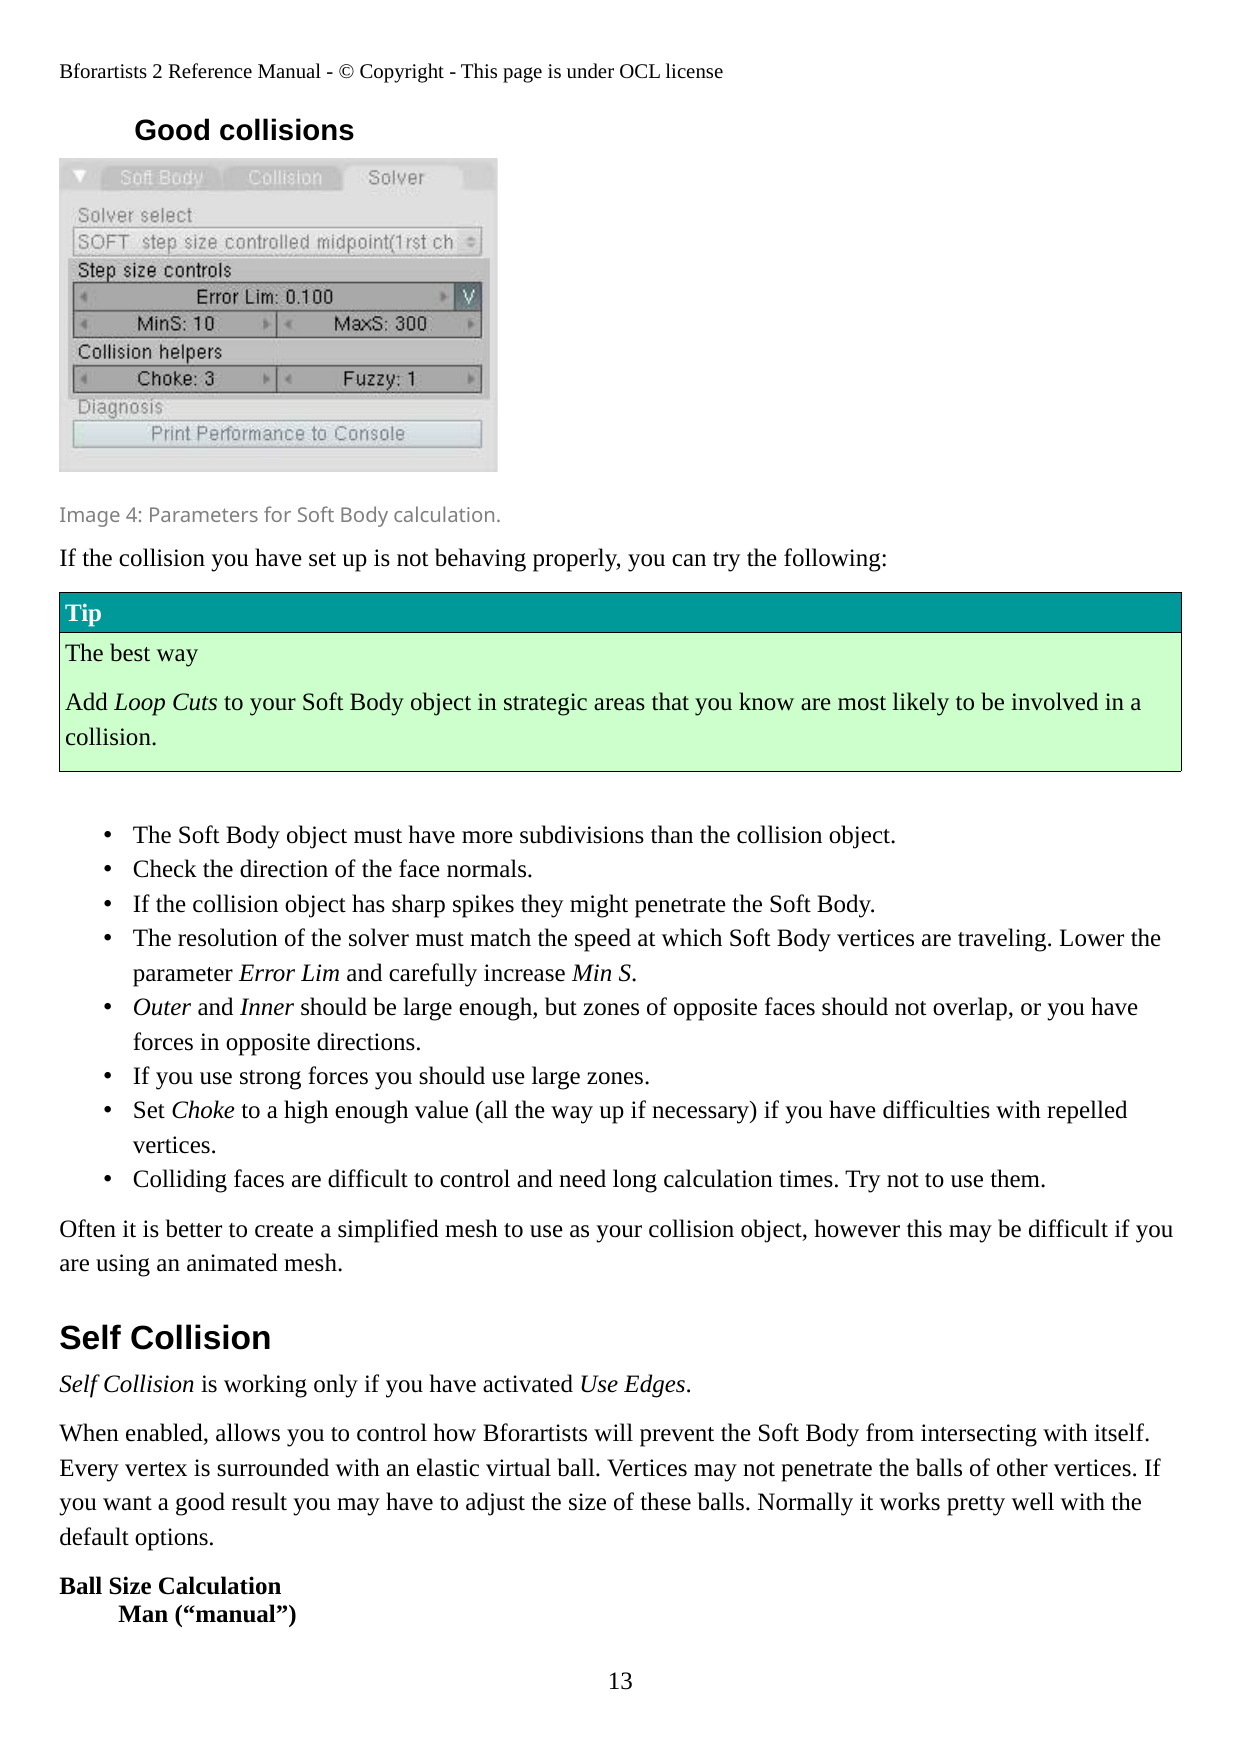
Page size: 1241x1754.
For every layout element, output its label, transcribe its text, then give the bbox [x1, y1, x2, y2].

text Often it is better to create a simplified mesh to use as your collision object, however this may be difficult if you are using an animated mesh. [59, 1214, 1181, 1277]
text Image 4: Parameters for Soft Body calculation. [59, 497, 1181, 528]
list Colliding faces are difficult to control and need long calculation times. Try not to use them. [103, 1164, 1181, 1193]
list Outer and Inner should be large enough, but zones of opposite faces should not overlap, or you have forces in opposite directions. [103, 992, 1181, 1055]
picture [59, 158, 498, 472]
text If the collision you have set up is not behaving properly, you can try the following: [59, 543, 1181, 572]
list Check the direction of the face normals. [103, 854, 1181, 883]
text Self Collision is working only if you have activated Use Edges. [59, 1369, 1181, 1398]
list The Soft Body object must have more subdivisions than the collision object. [103, 820, 1181, 848]
list Set Choke to a high enough value (all the way up if necessary) if you have difficulties with repelled vertices. [103, 1096, 1181, 1159]
text When enabled, allows you to control how Bforartists will prevent the Soft Body from intersecting with itself. Every vertex is surrounded with an elastic virtual ball. Vertices may not penetrate the balls of other vertices. If you want a good result you may have to adjust the size of these balls. Normally it works pretty well with the default options. [59, 1418, 1181, 1550]
subtitle Ball Size Calculation [59, 1571, 1181, 1599]
subtitle Self Collision [59, 1318, 1181, 1357]
list If the collision object has sharp spikes they might penetrate the Soft Body. [103, 889, 1181, 917]
list If you use strong forces you should use large zones. [103, 1061, 1181, 1090]
subtitle Man (“manual”) [118, 1599, 1181, 1628]
subtitle Good collisions [59, 113, 1181, 146]
table_header Tip [60, 593, 1181, 632]
table_cell The best way Add Loop Cuts to your Soft Body object in strategic areas that you know are most likely to be involved in a collision. [60, 633, 1181, 771]
list The resolution of the solver must match the speed at which Soft Body vertices are traveling. Lower the parameter Error Lim and carefully increase Min S. [103, 923, 1181, 986]
